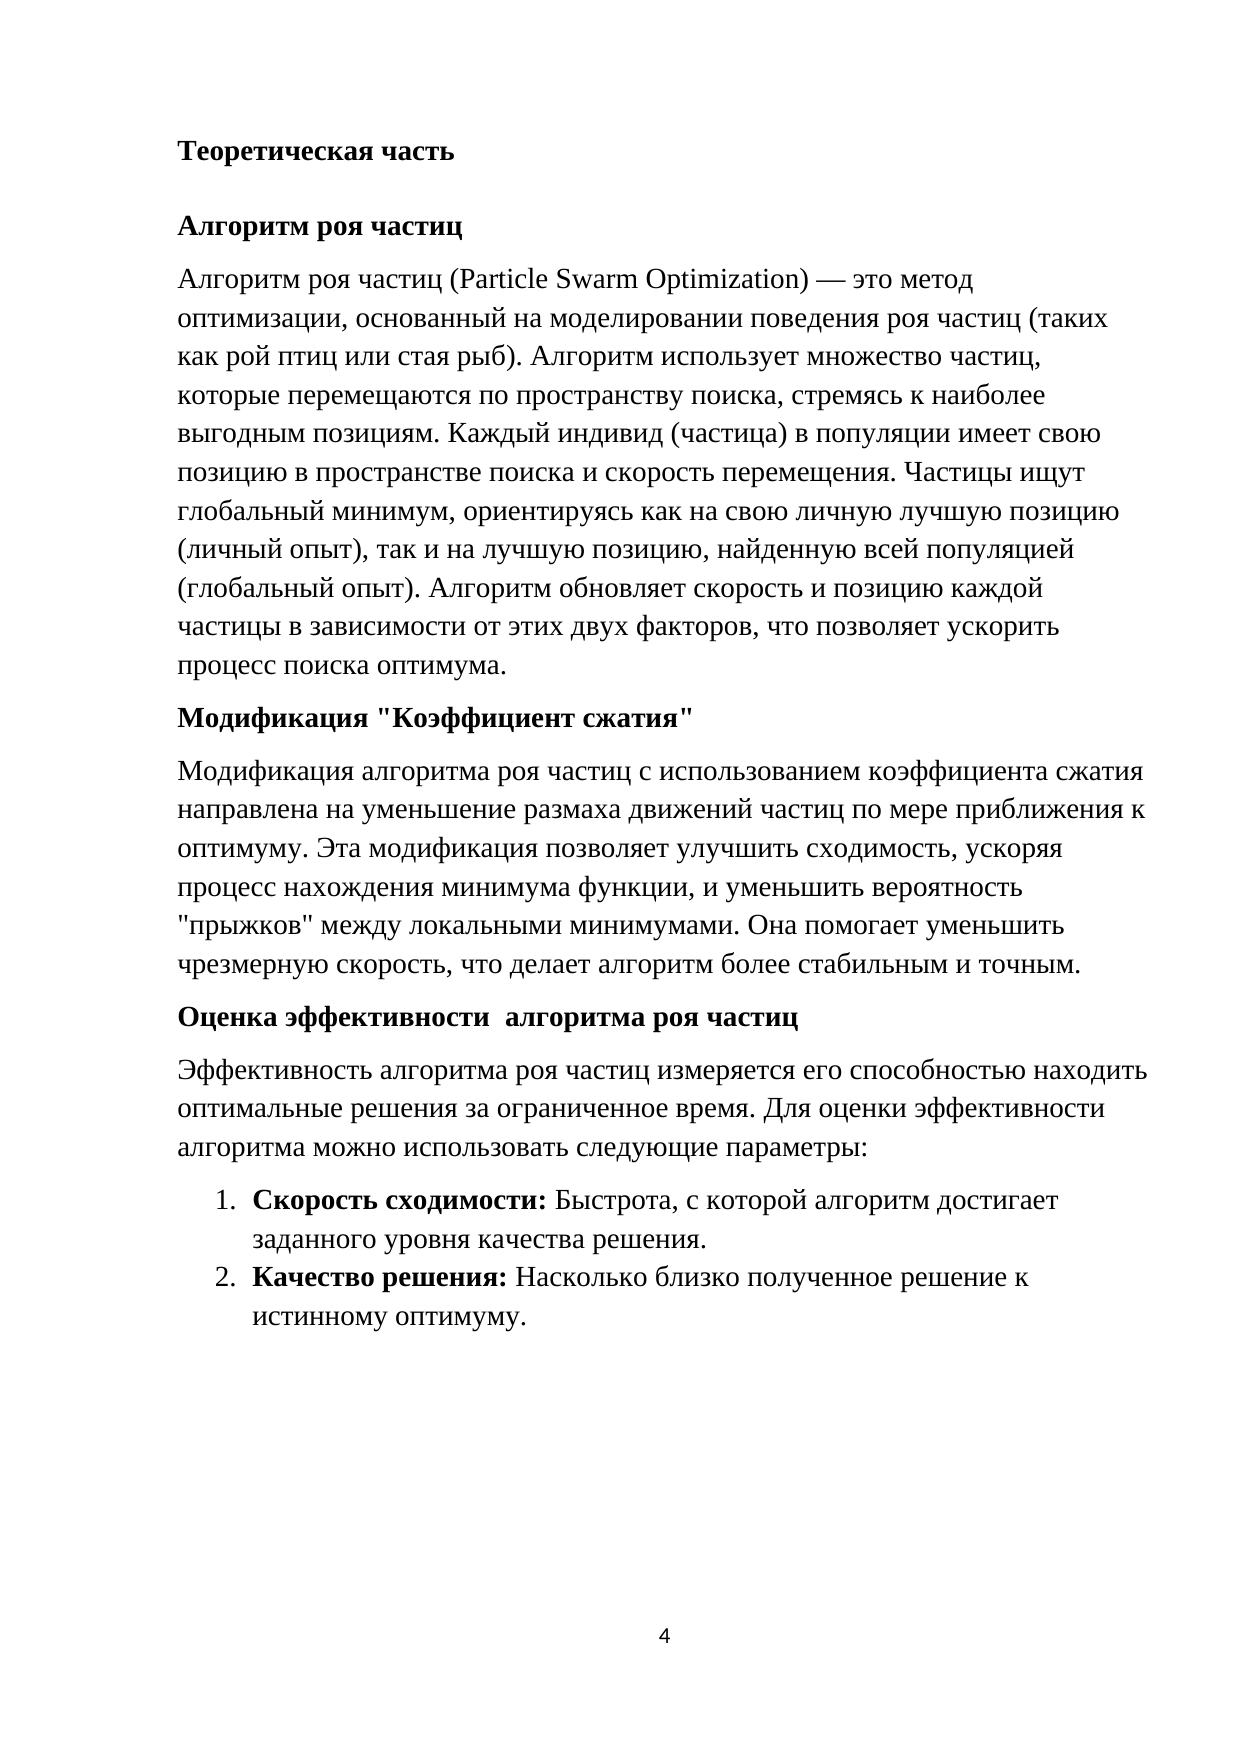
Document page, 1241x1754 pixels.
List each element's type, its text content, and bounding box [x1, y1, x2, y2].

text Модификация алгоритма роя частиц с использованием коэффициента сжатия направлена на уменьшение размаха движений частиц по мере приближения к оптимуму. Эта модификация позволяет улучшить сходимость, ускоряя процесс нахождения минимума функции, и уменьшить вероятность "прыжков" между локальными минимумами. Она помогает уменьшить чрезмерную скорость, что делает алгоритм более стабильным и точным. [177, 753, 1152, 979]
list Качество решения: Насколько близко полученное решение к истинному оптимуму. [214, 1259, 1152, 1331]
text Алгоритм роя частиц (Particle Swarm Optimization) — это метод оптимизации, основанный на моделировании поведения роя частиц (таких как рой птиц или стая рыб). Алгоритм использует множество частиц, которые перемещаются по пространству поиска, стремясь к наиболее выгодным позициям. Каждый индивид (частица) в популяции имеет свою позицию в пространстве поиска и скорость перемещения. Частицы ищут глобальный минимум, ориентируясь как на свою личную лучшую позицию (личный опыт), так и на лучшую позицию, найденную всей популяцией (глобальный опыт). Алгоритм обновляет скорость и позицию каждой частицы в зависимости от этих двух факторов, что позволяет ускорить процесс поиска оптимума. [177, 261, 1152, 680]
text Модификация "Коэффициент сжатия" [177, 700, 1152, 733]
text Оценка эффективности алгоритма роя частиц [177, 999, 1152, 1032]
list Скорость сходимости: Быстрота, с которой алгоритм достигает заданного уровня качества решения. [214, 1182, 1152, 1254]
text Алгоритм роя частиц [177, 208, 1152, 242]
list Теоретическая часть [177, 133, 1152, 167]
text Эффективность алгоритма роя частиц измеряется его способностью находить оптимальные решения за ограниченное время. Для оценки эффективности алгоритма можно использовать следующие параметры: [177, 1052, 1152, 1163]
